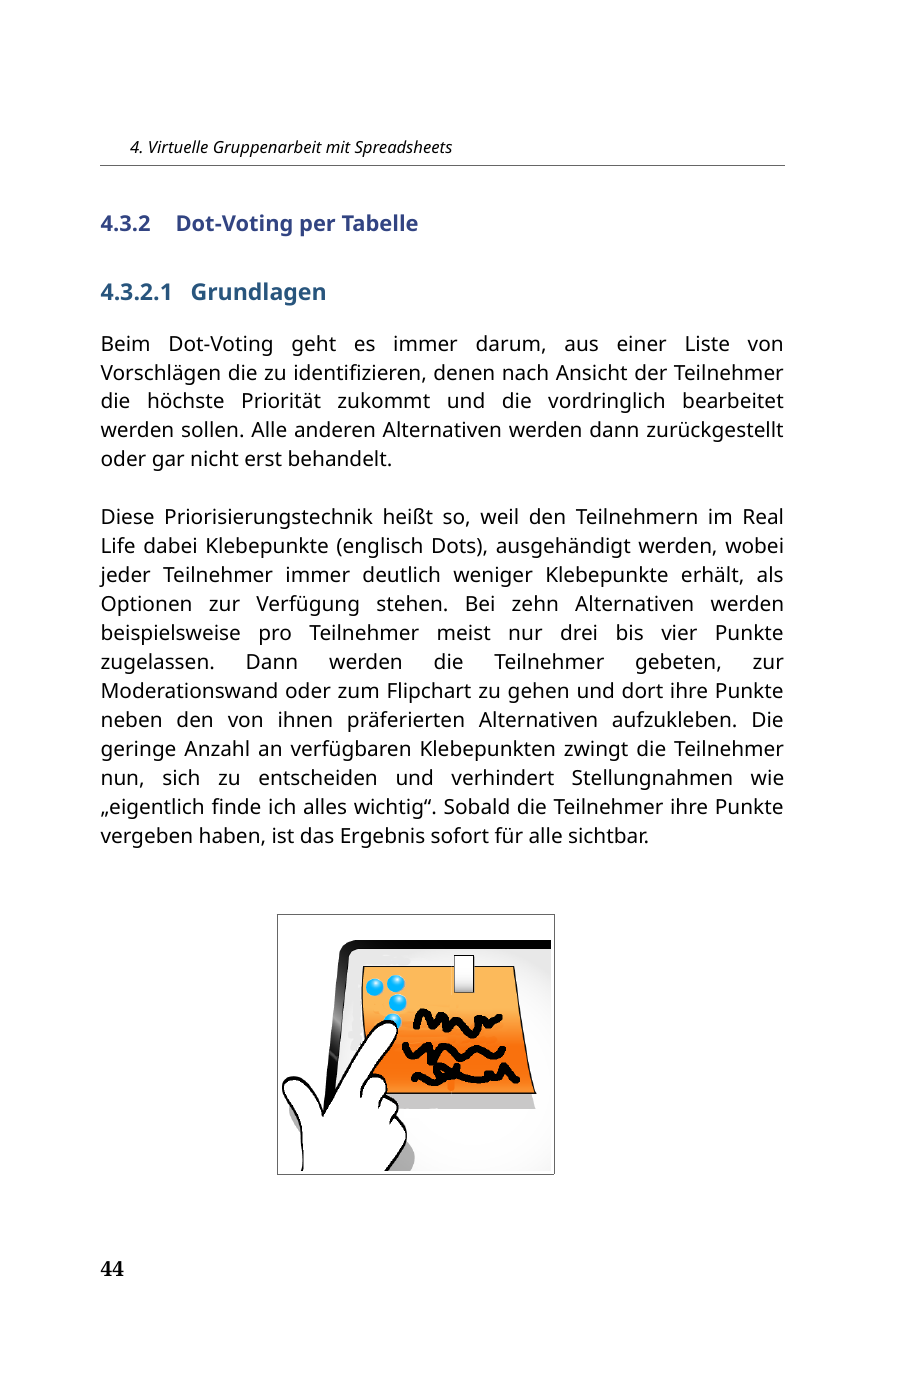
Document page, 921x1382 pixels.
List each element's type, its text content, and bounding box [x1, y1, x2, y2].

subtitle Grundlagen [100, 275, 785, 307]
subtitle Dot-Voting per Tabelle [100, 208, 785, 238]
text Diese Priorisierungstechnik heißt so, weil den Teilnehmern im Real Life dabei Klebepunkte (englisch Dots), ausgehändigt werden, wobei jeder Teilnehmer immer deutlich weniger Klebepunkte erhält, als Optionen zur Verfügung stehen. Bei zehn Alternativen werden beispielsweise pro Teilnehmer meist nur drei bis vier Punkte zugelassen. Dann werden die Teilnehmer gebeten, zur Moderationswand oder zum Flipchart zu gehen und dort ihre Punkte neben den von ihnen präferierten Alternativen aufzukleben. Die geringe Anzahl an verfügbaren Klebepunkten zwingt die Teilnehmer nun, sich zu entscheiden und verhindert Stellungnahmen wie „eigentlich finde ich alles wichtig“. Sobald die Teilnehmer ihre Punkte vergeben haben, ist das Ergebnis sofort für alle sichtbar. [100, 481, 785, 849]
picture [279, 917, 551, 1171]
text [278, 915, 554, 1174]
text Beim Dot-Voting geht es immer darum, aus einer Liste von Vorschlägen die zu identifizieren, denen nach Ansicht der Teilnehmer die höchste Priorität zukommt und die vordringlich bearbeitet werden sollen. Alle anderen Alternativen werden dann zurückgestellt oder gar nicht erst behandelt. [100, 319, 785, 473]
